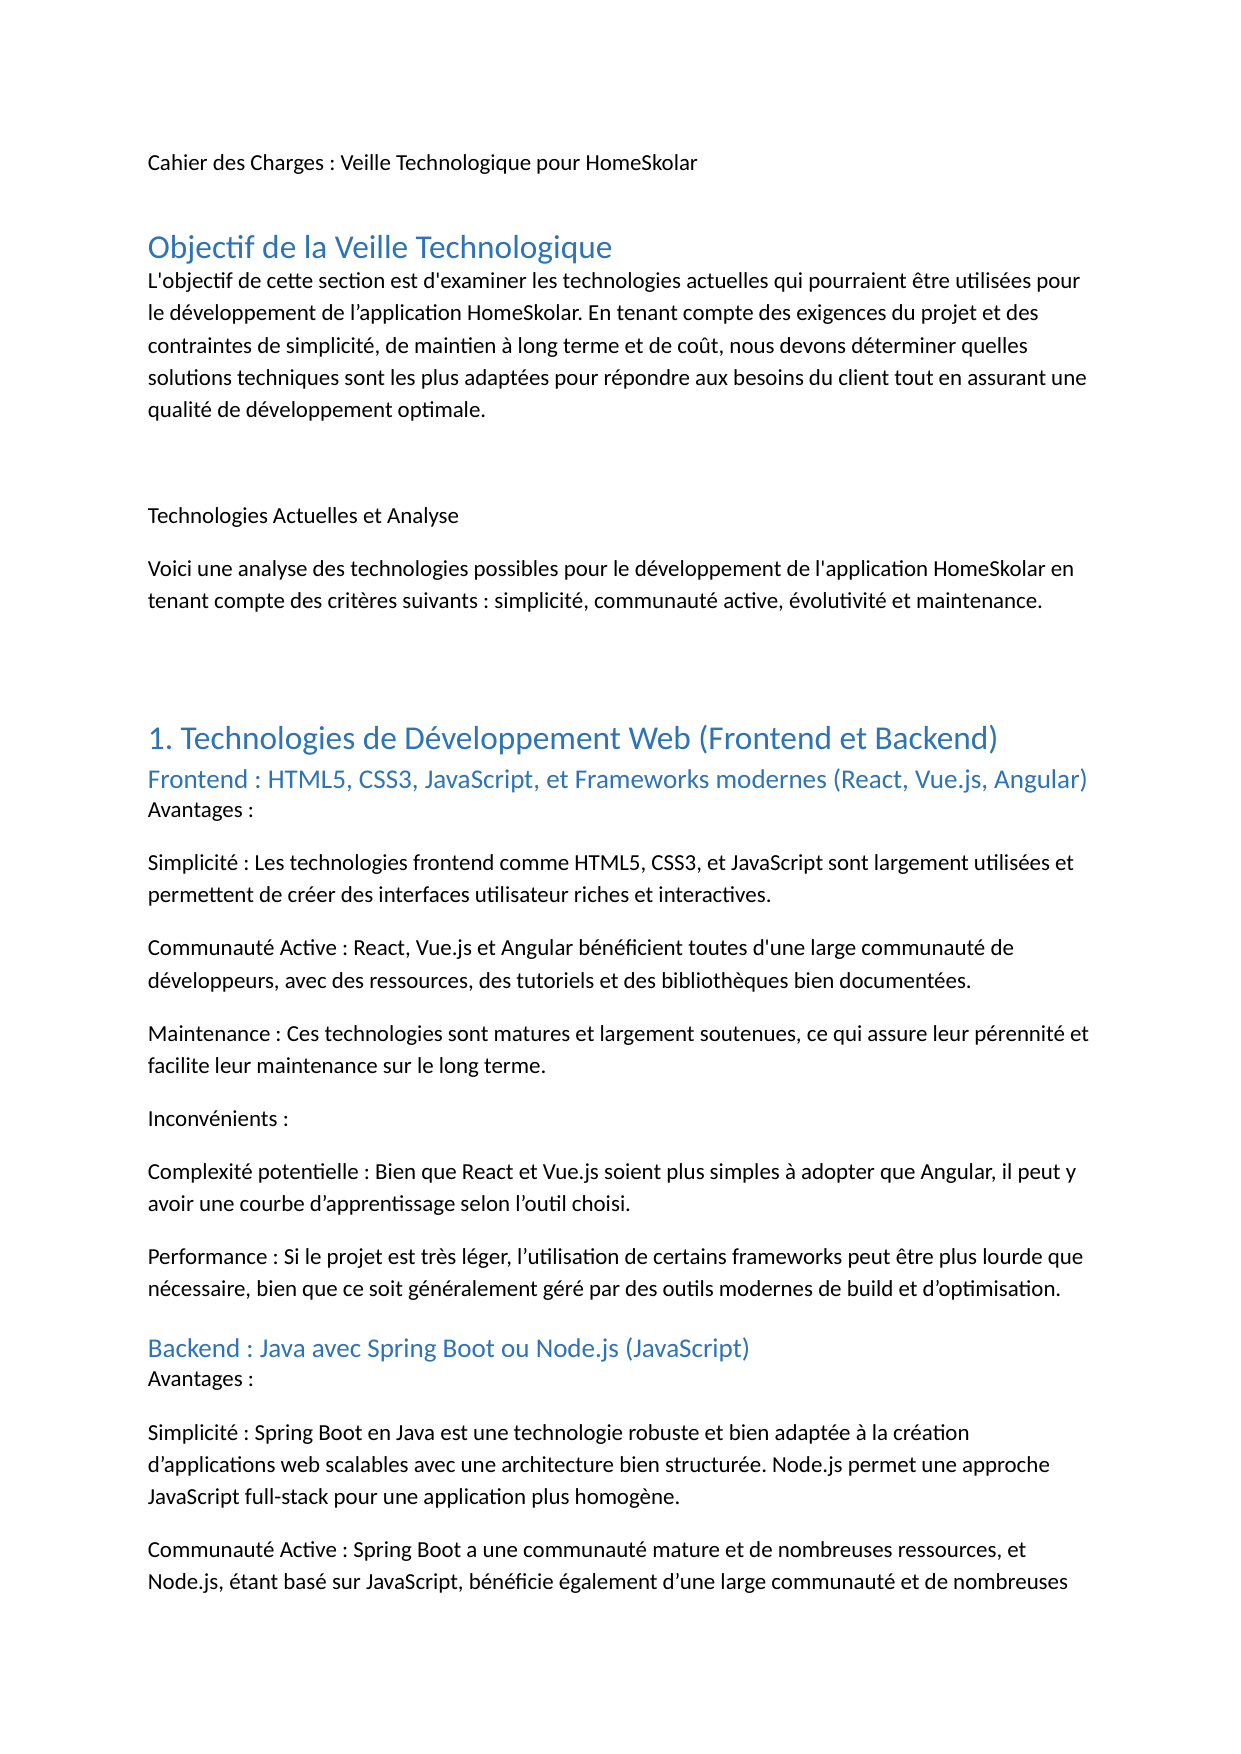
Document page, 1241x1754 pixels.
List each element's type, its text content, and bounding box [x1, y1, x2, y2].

text L'objectif de cette section est d'examiner les technologies actuelles qui pourraient être utilisées pour le développement de l’application HomeSkolar. En tenant compte des exigences du projet et des contraintes de simplicité, de maintien à long terme et de coût, nous devons déterminer quelles solutions techniques sont les plus adaptées pour répondre aux besoins du client tout en assurant une qualité de développement optimale. [148, 266, 1093, 423]
subtitle Backend : Java avec Spring Boot ou Node.js (JavaScript) [148, 1332, 1093, 1364]
text Complexité potentielle : Bien que React et Vue.js soient plus simples à adopter que Angular, il peut y avoir une courbe d’apprentissage selon l’outil choisi. [148, 1157, 1093, 1217]
subtitle Objectif de la Veille Technologique [148, 226, 1093, 266]
text Maintenance : Ces technologies sont matures et largement soutenues, ce qui assure leur pérennité et facilite leur maintenance sur le long terme. [148, 1019, 1093, 1079]
text Avantages : [148, 1364, 1093, 1393]
text Cahier des Charges : Veille Technologique pour HomeSkolar [148, 148, 1093, 176]
text Avantages : [148, 795, 1093, 823]
text Communauté Active : React, Vue.js et Angular bénéficient toutes d'une large communauté de développeurs, avec des ressources, des tutoriels et des bibliothèques bien documentées. [148, 933, 1093, 994]
text Technologies Actuelles et Analyse [148, 501, 1093, 529]
text Simplicité : Les technologies frontend comme HTML5, CSS3, et JavaScript sont largement utilisées et permettent de créer des interfaces utilisateur riches et interactives. [148, 848, 1093, 908]
subtitle Frontend : HTML5, CSS3, JavaScript, et Frameworks modernes (React, Vue.js, Angular) [148, 762, 1093, 795]
text Communauté Active : Spring Boot a une communauté mature et de nombreuses ressources, et Node.js, étant basé sur JavaScript, bénéficie également d’une large communauté et de nombreuses [148, 1535, 1093, 1595]
text Voici une analyse des technologies possibles pour le développement de l'application HomeSkolar en tenant compte des critères suivants : simplicité, communauté active, évolutivité et maintenance. [148, 554, 1093, 614]
subtitle 1. Technologies de Développement Web (Frontend et Backend) [148, 717, 1093, 758]
text Performance : Si le projet est très léger, l’utilisation de certains frameworks peut être plus lourde que nécessaire, bien que ce soit généralement géré par des outils modernes de build et d’optimisation. [148, 1242, 1093, 1302]
text Inconvénients : [148, 1104, 1093, 1132]
text Simplicité : Spring Boot en Java est une technologie robuste et bien adaptée à la création d’applications web scalables avec une architecture bien structurée. Node.js permet une approche JavaScript full-stack pour une application plus homogène. [148, 1418, 1093, 1510]
